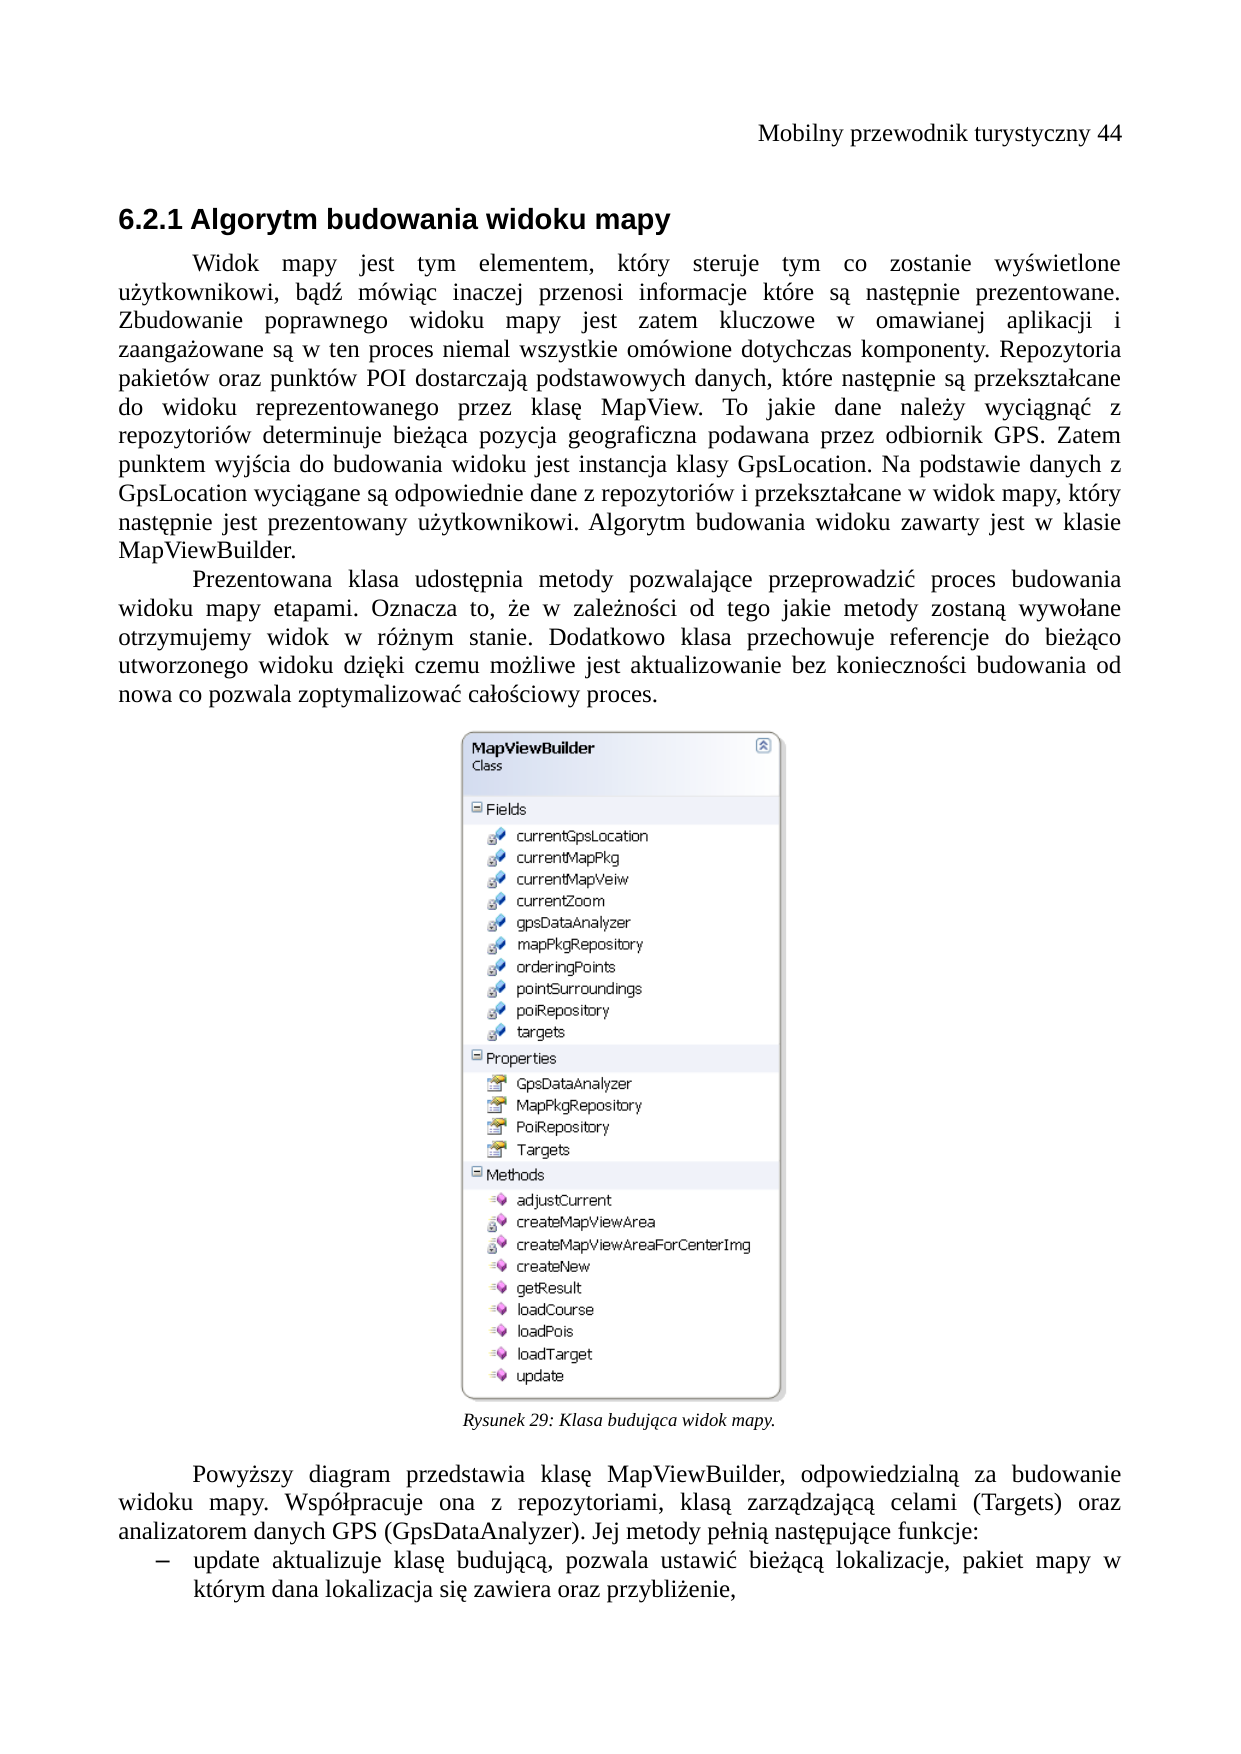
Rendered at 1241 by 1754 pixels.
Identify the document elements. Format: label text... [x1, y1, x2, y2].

picture [450, 720, 790, 1409]
text Prezentowana klasa udostępnia metody pozwalające przeprowadzić proces budowania widoku mapy etapami. Oznacza to, że w zależności od tego jakie metody zostaną wywołane otrzymujemy widok w różnym stanie. Dodatkowo klasa przechowuje referencje do bieżąco utworzonego widoku dzięki czemu możliwe jest aktualizowanie bez konieczności budowania od nowa co pozwala zoptymalizować całościowy proces. [118, 564, 1122, 708]
text Powyższy diagram przedstawia klasę MapViewBuilder, odpowiedzialną za budowanie widoku mapy. Współpracuje ona z repozytoriami, klasą zarządzającą celami (Targets) oraz analizatorem danych GPS (GpsDataAnalyzer). Jej metody pełnią następujące funkcje: [118, 1459, 1122, 1545]
text Widok mapy jest tym elementem, który steruje tym co zostanie wyświetlone użytkownikowi, bądź mówiąc inaczej przenosi informacje które są następnie prezentowane. Zbudowanie poprawnego widoku mapy jest zatem kluczowe w omawianej aplikacji i zaangażowane są w ten proces niemal wszystkie omówione dotychczas komponenty. Repozytoria pakietów oraz punktów POI dostarczają podstawowych danych, które następnie są przekształcane do widoku reprezentowanego przez klasę MapView. To jakie dane należy wyciągnąć z repozytoriów determinuje bieżąca pozycja geograficzna podawana przez odbiornik GPS. Zatem punktem wyjścia do budowania widoku jest instancja klasy GpsLocation. Na podstawie danych z GpsLocation wyciągane są odpowiednie dane z repozytoriów i przekształcane w widok mapy, który następnie jest prezentowany użytkownikowi. Algorytm budowania widoku zawarty jest w klasie MapViewBuilder. [118, 248, 1122, 564]
text Rysunek 29: Klasa budująca widok mapy. [450, 1409, 790, 1430]
subtitle 6.2.1 Algorytm budowania widoku mapy [118, 202, 1122, 236]
list update aktualizuje klasę budującą, pozwala ustawić bieżącą lokalizacje, pakiet mapy w którym dana lokalizacja się zawiera oraz przybliżenie, [156, 1545, 1122, 1602]
